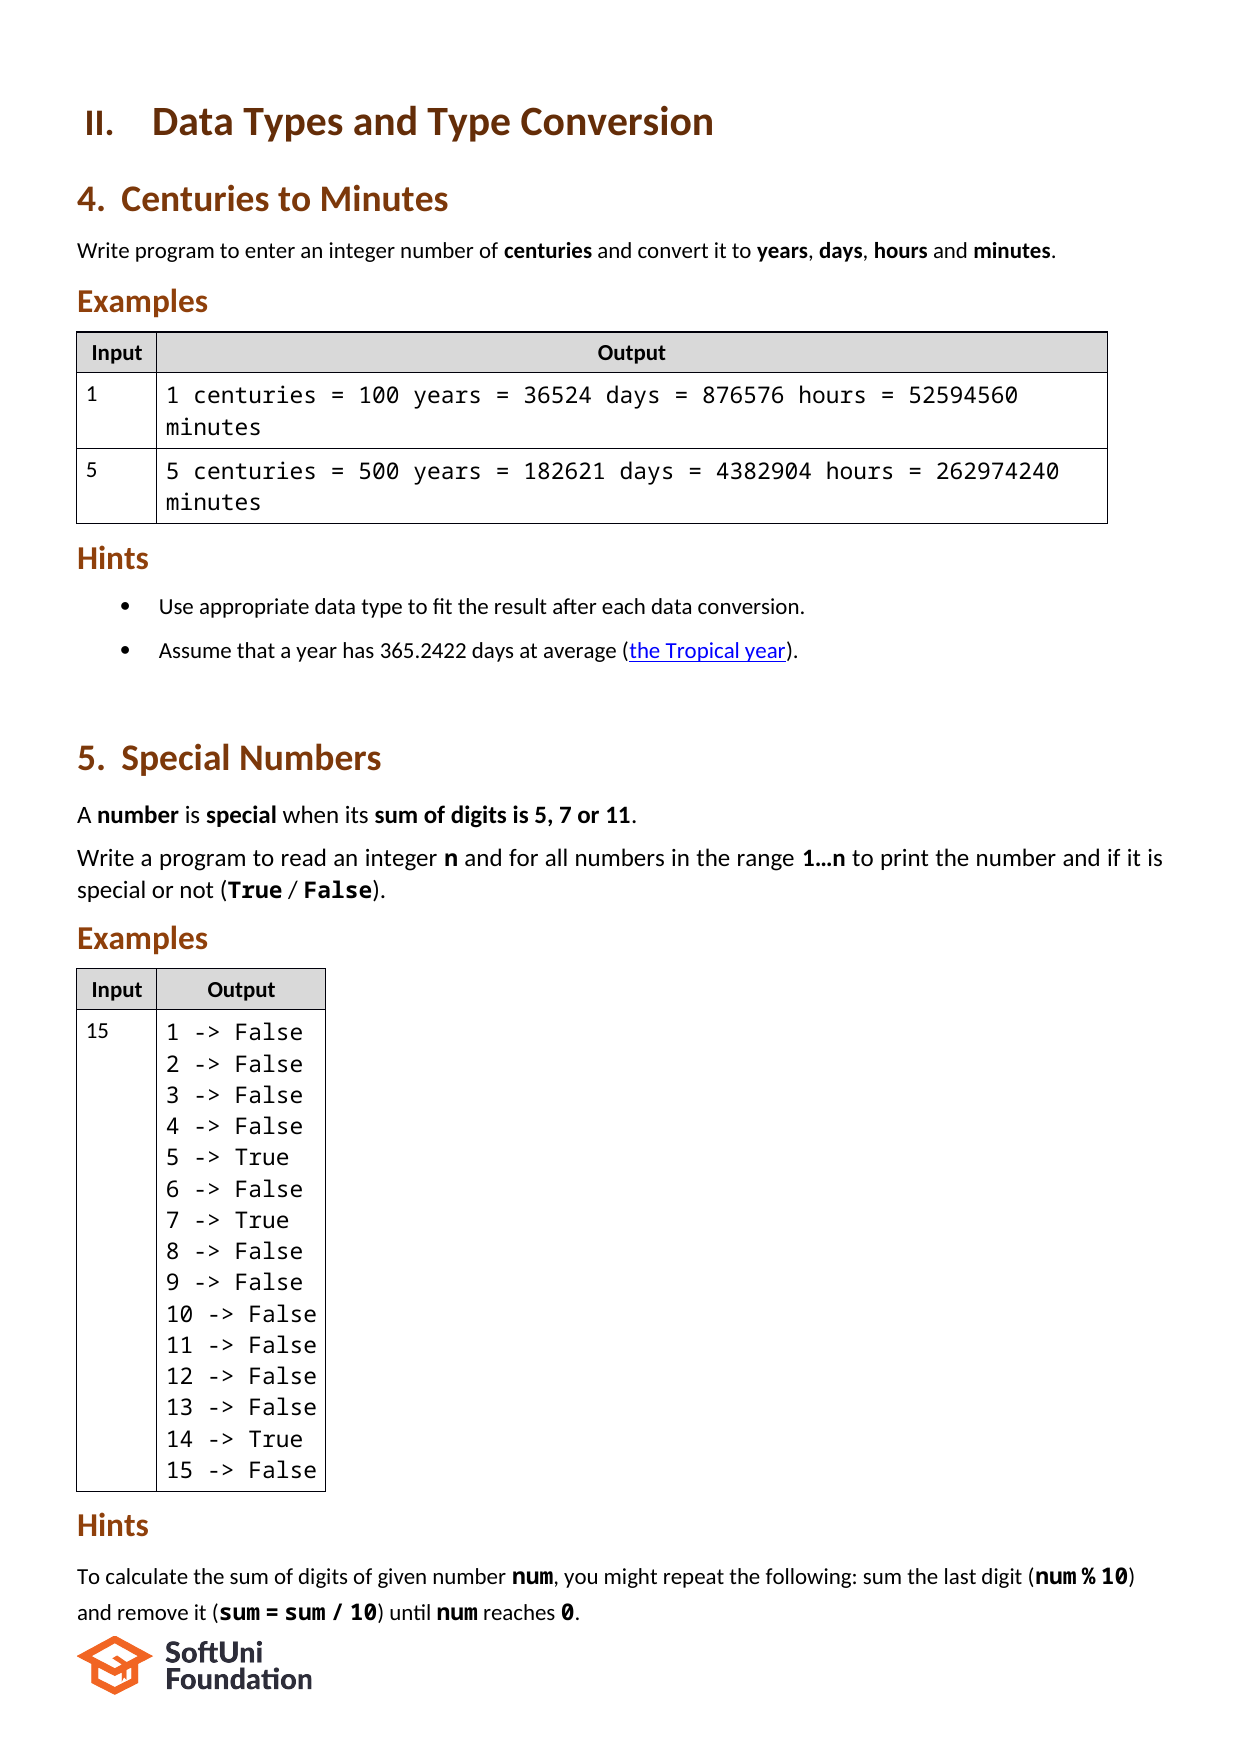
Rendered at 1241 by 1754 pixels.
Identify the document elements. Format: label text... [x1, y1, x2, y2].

table_cell 1 [77, 373, 156, 448]
subtitle Hints [77, 537, 1163, 577]
subtitle Special Numbers [77, 734, 1163, 780]
table_header Output [157, 333, 1107, 372]
subtitle Examples [77, 917, 1163, 958]
table_cell 5 centuries = 500 years = 182621 days = 4382904 hours = 262974240 minutes [157, 449, 1107, 523]
text Write a program to read an integer n and for all numbers in the range 1…n to print the number and if it is special or not (True / False). [77, 842, 1163, 905]
table_header Output [157, 969, 325, 1009]
table_header Input [77, 333, 156, 372]
table_header Input [77, 969, 156, 1009]
subtitle Examples [77, 280, 1163, 321]
subtitle Centuries to Minutes [77, 175, 1163, 221]
subtitle Data Types and Type Conversion [114, 95, 1163, 146]
table_cell 1 -> False 2 -> False 3 -> False 4 -> False 5 -> True 6 -> False 7 -> True 8 -> False 9 -> False 10 -> False 11 -> False 12 -> False 13 -> False 14 -> True 15 -> False [157, 1010, 325, 1491]
text Write program to enter an integer number of centuries and convert it to years, days, hours and minutes. [77, 236, 1163, 264]
table_cell 15 [77, 1010, 156, 1491]
table_cell 5 [77, 449, 156, 523]
text A number is special when its sum of digits is 5, 7 or 11. [77, 799, 1163, 830]
picture [76, 1636, 312, 1695]
table_cell 1 centuries = 100 years = 36524 days = 876576 hours = 52594560 minutes [157, 373, 1107, 448]
text To calculate the sum of digits of given number num, you might repeat the following: sum the last digit (num % 10) and remove it (sum = sum / 10) until num reaches 0. [77, 1559, 1163, 1627]
list Use appropriate data type to fit the result after each data conversion. [121, 592, 1163, 620]
list Assume that a year has 365.2422 days at average (the Tropical year). [121, 636, 1163, 664]
subtitle Hints [77, 1504, 1163, 1545]
